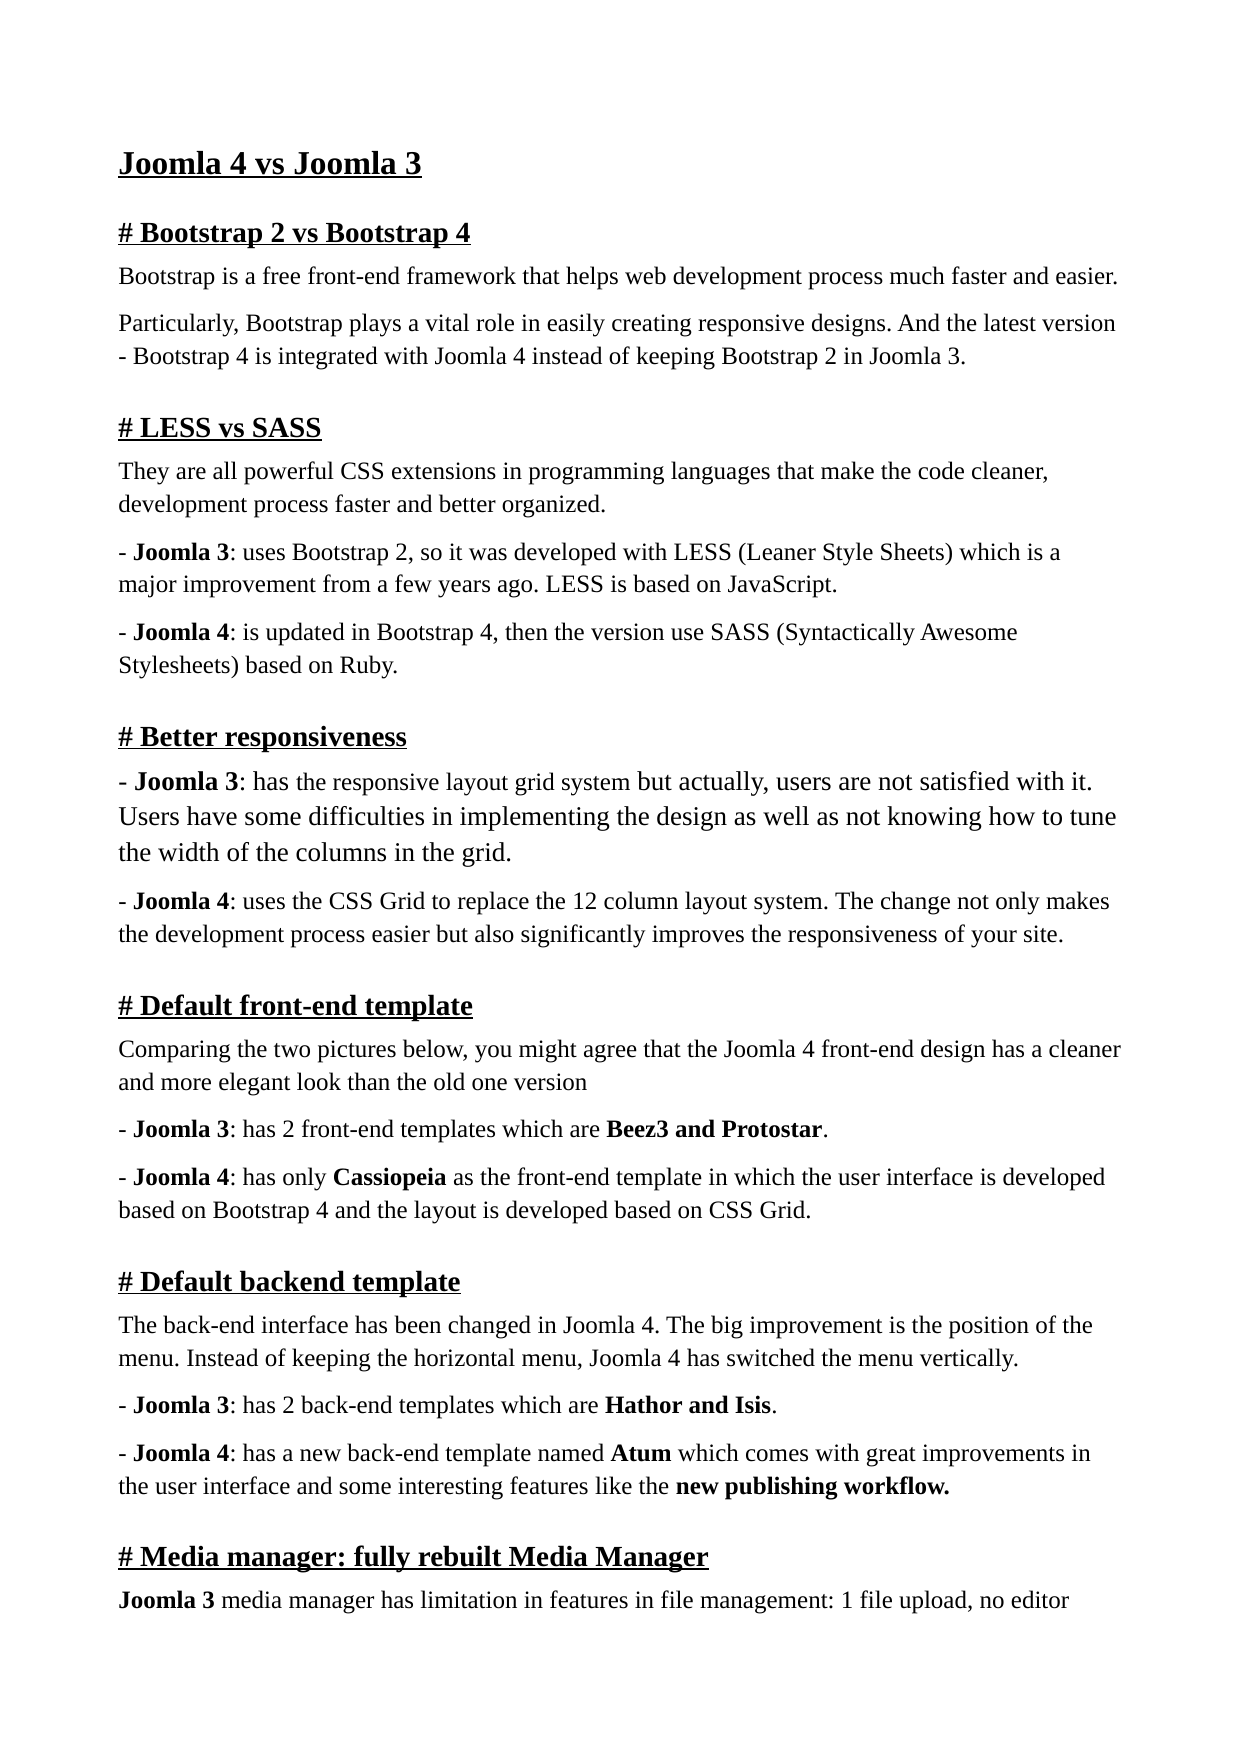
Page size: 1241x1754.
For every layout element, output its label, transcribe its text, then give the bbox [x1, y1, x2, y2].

text Bootstrap is a free front-end framework that helps web development process much faster and easier. [118, 261, 1122, 289]
subtitle # Bootstrap 2 vs Bootstrap 4 [118, 215, 1122, 248]
text - Joomla 3: has the responsive layout grid system but actually, users are not satisfied with it. Users have some difficulties in implementing the design as well as not knowing how to tune the width of the columns in the grid. [118, 765, 1122, 867]
text - Joomla 4: is updated in Bootstrap 4, then the version use SASS (Syntactically Awesome Stylesheets) based on Ruby. [118, 617, 1122, 679]
subtitle # LESS vs SASS [118, 410, 1122, 443]
text Comparing the two pictures below, you might agree that the Joomla 4 front-end design has a cleaner and more elegant look than the old one version [118, 1034, 1122, 1096]
text Particularly, Bootstrap plays a vital role in easily creating responsive designs. And the latest version - Bootstrap 4 is integrated with Joomla 4 instead of keeping Bootstrap 2 in Joomla 3. [118, 308, 1122, 370]
text - Joomla 4: has only Cassiopeia as the front-end template in which the user interface is developed based on Bootstrap 4 and the layout is developed based on CSS Grid. [118, 1162, 1122, 1224]
subtitle # Default backend template [118, 1264, 1122, 1297]
text - Joomla 4: has a new back-end template named Atum which comes with great improvements in the user interface and some interesting features like the new publishing workflow. [118, 1438, 1122, 1500]
text - Joomla 3: has 2 front-end templates which are Beez3 and Protostar. [118, 1114, 1122, 1143]
text They are all powerful CSS extensions in programming languages that make the code cleaner, development process faster and better organized. [118, 456, 1122, 518]
subtitle # Better responsiveness [118, 719, 1122, 752]
text - Joomla 4: uses the CSS Grid to replace the 12 column layout system. The change not only makes the development process easier but also significantly improves the responsiveness of your site. [118, 886, 1122, 948]
subtitle # Media manager: fully rebuilt Media Manager [118, 1539, 1122, 1573]
subtitle Joomla 4 vs Joomla 3 [118, 143, 1122, 181]
text Joomla 3 media manager has limitation in features in file management: 1 file upload, no editor [118, 1585, 1122, 1614]
text - Joomla 3: has 2 back-end templates which are Hathor and Isis. [118, 1390, 1122, 1419]
text - Joomla 3: uses Bootstrap 2, so it was developed with LESS (Leaner Style Sheets) which is a major improvement from a few years ago. LESS is based on JavaScript. [118, 537, 1122, 598]
text The back-end interface has been changed in Joomla 4. The big improvement is the position of the menu. Instead of keeping the horizontal menu, Joomla 4 has switched the menu vertically. [118, 1310, 1122, 1371]
subtitle # Default front-end template [118, 988, 1122, 1021]
